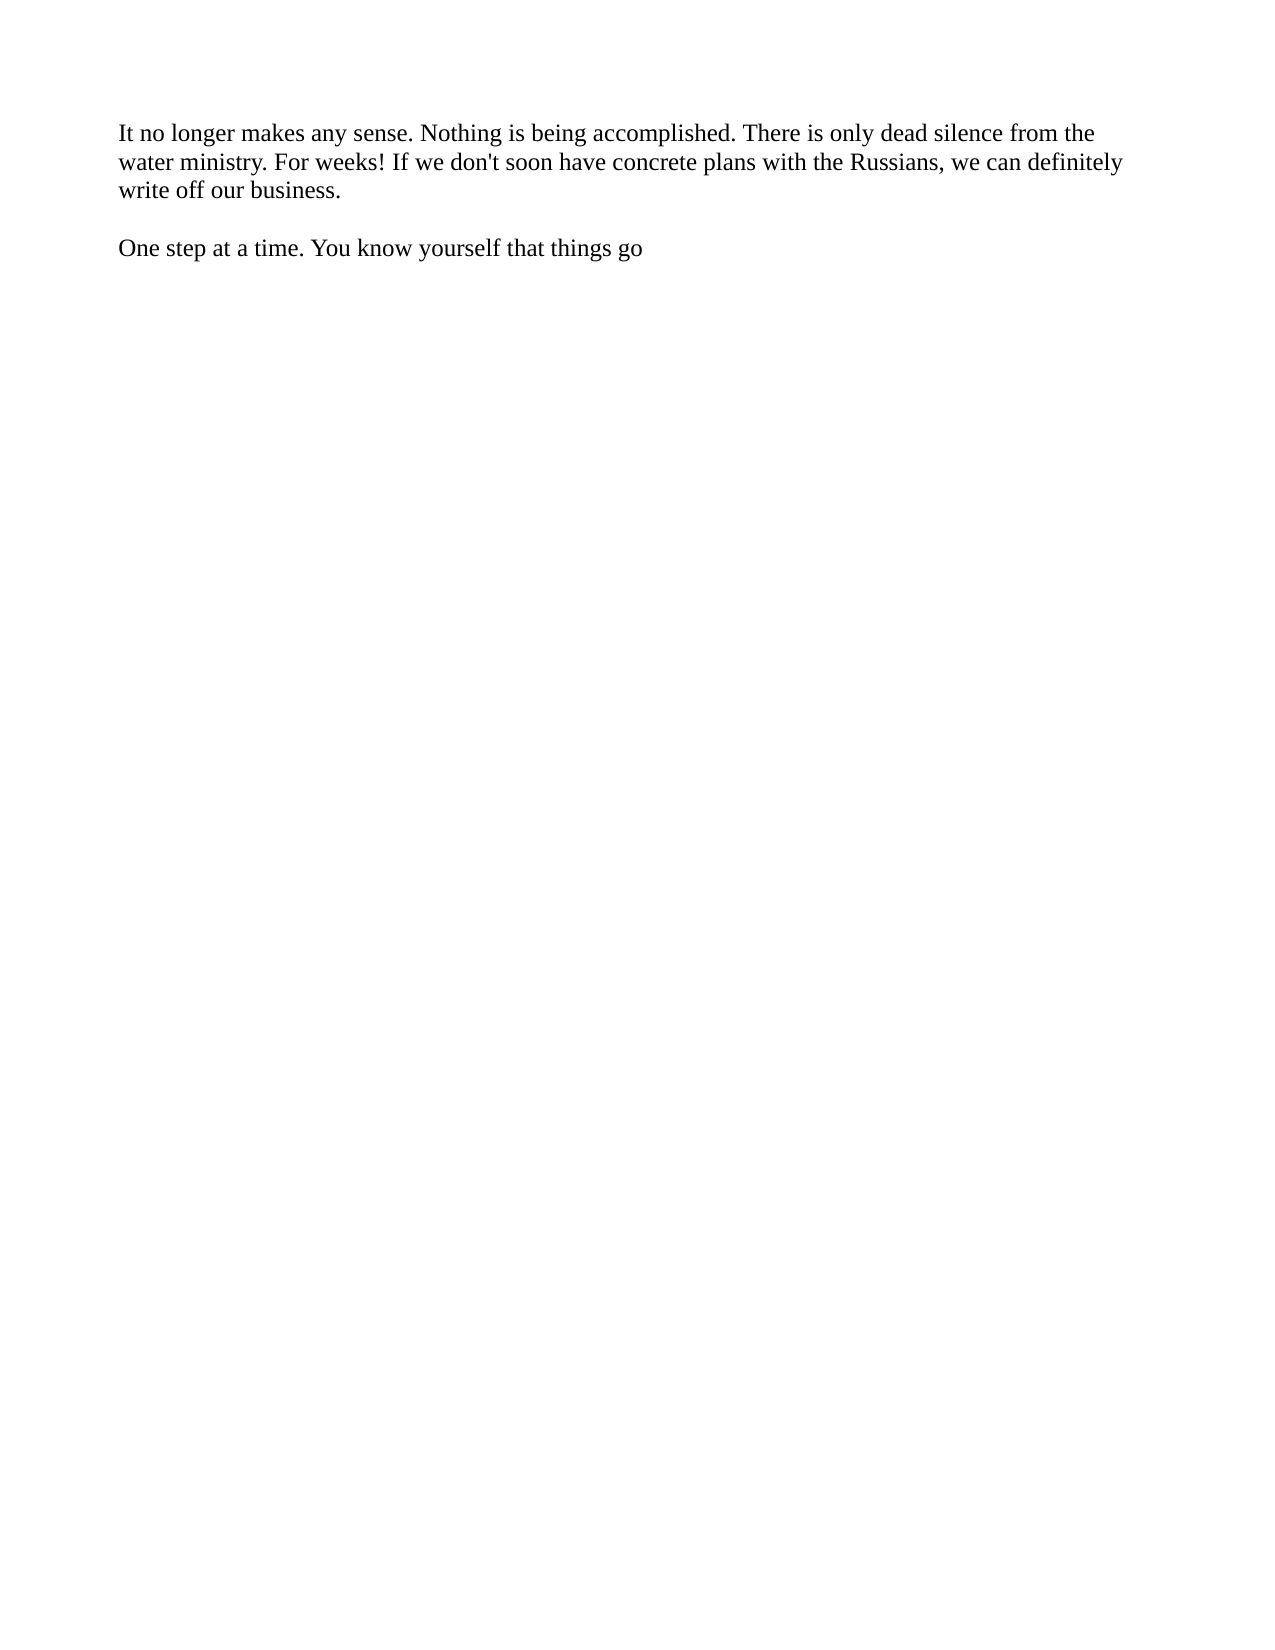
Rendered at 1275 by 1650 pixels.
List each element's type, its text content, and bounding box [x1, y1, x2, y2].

text It no longer makes any sense. Nothing is being accomplished. There is only dead silence from the water ministry. For weeks! If we don't soon have concrete plans with the Russians, we can definitely write off our business. [118, 118, 1157, 204]
text One step at a time. You know yourself that things go [118, 233, 1157, 262]
